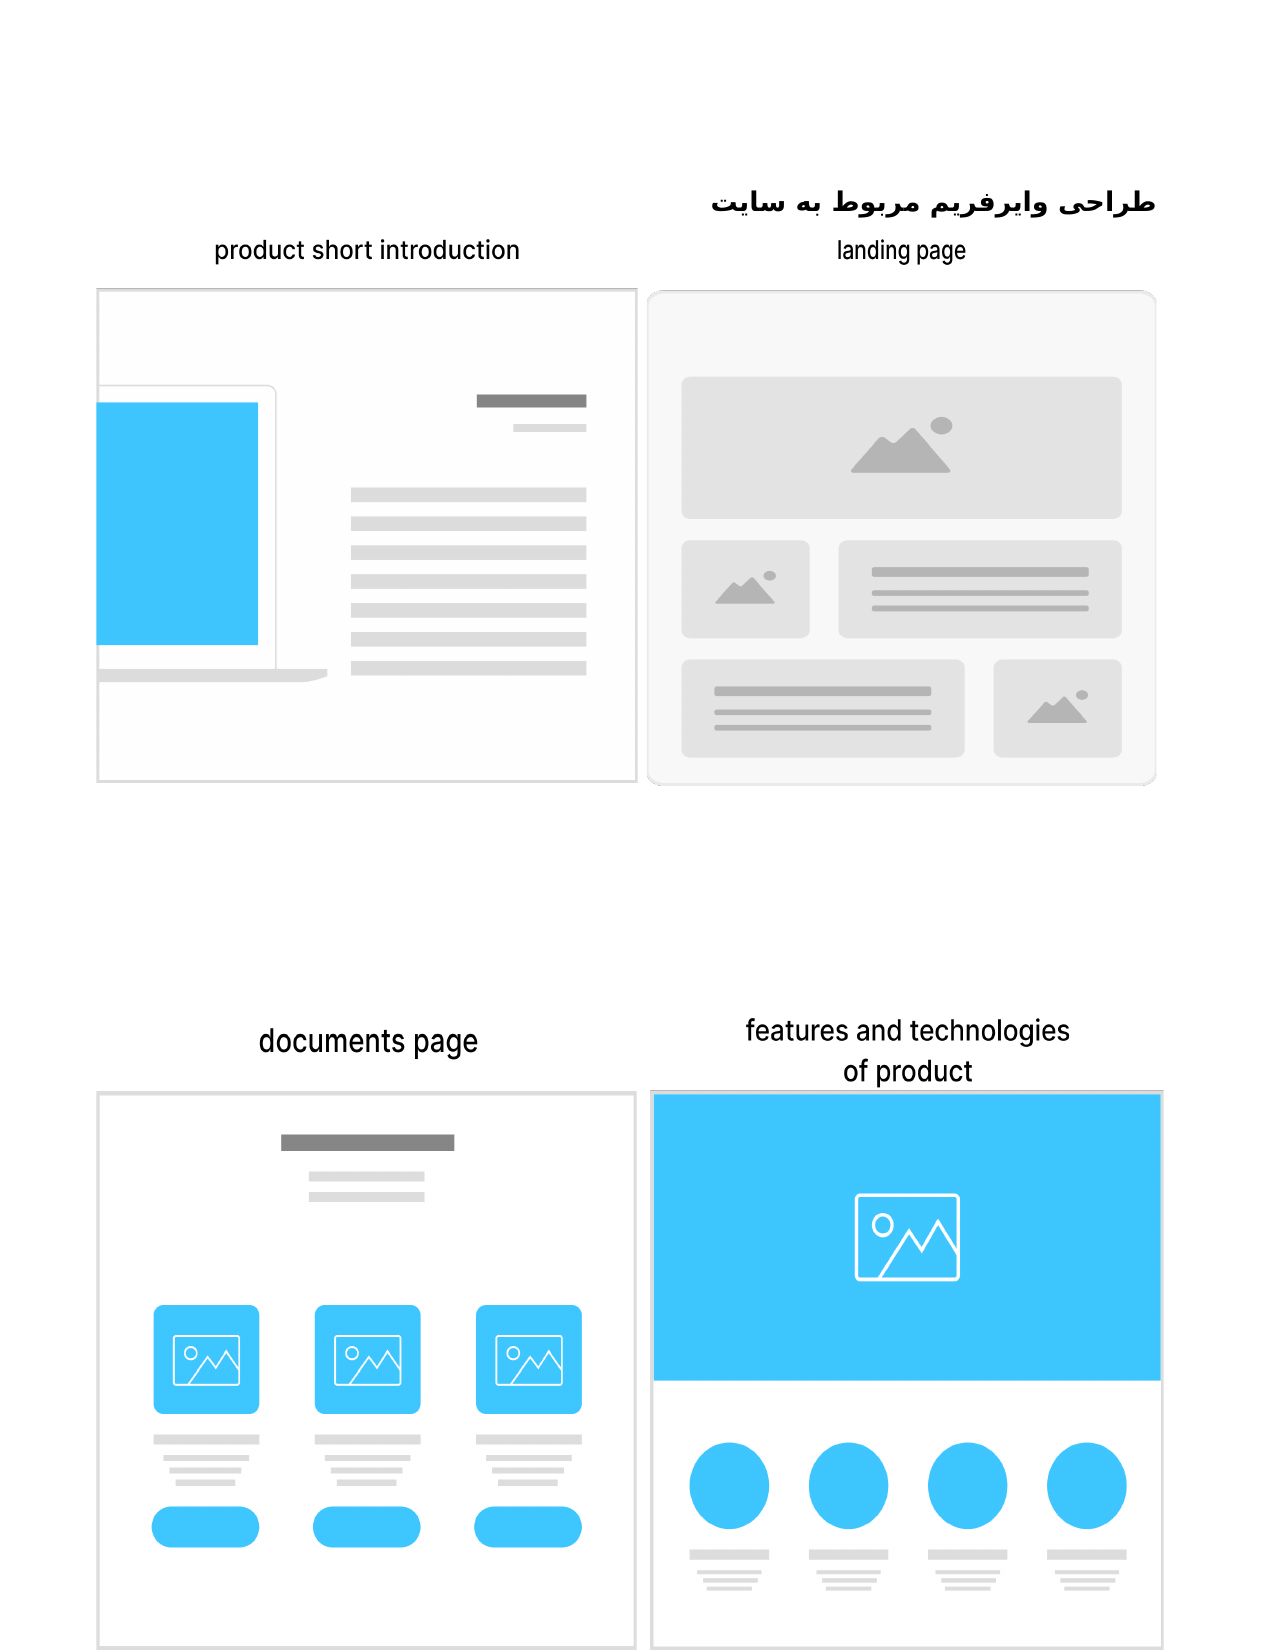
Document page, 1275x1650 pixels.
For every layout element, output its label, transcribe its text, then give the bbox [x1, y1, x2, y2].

picture [96, 231, 638, 783]
picture [96, 1017, 637, 1650]
picture [646, 231, 1157, 786]
text طراحی وایرفریم مربوط به سایت [118, 186, 1157, 218]
picture [650, 1009, 1164, 1650]
